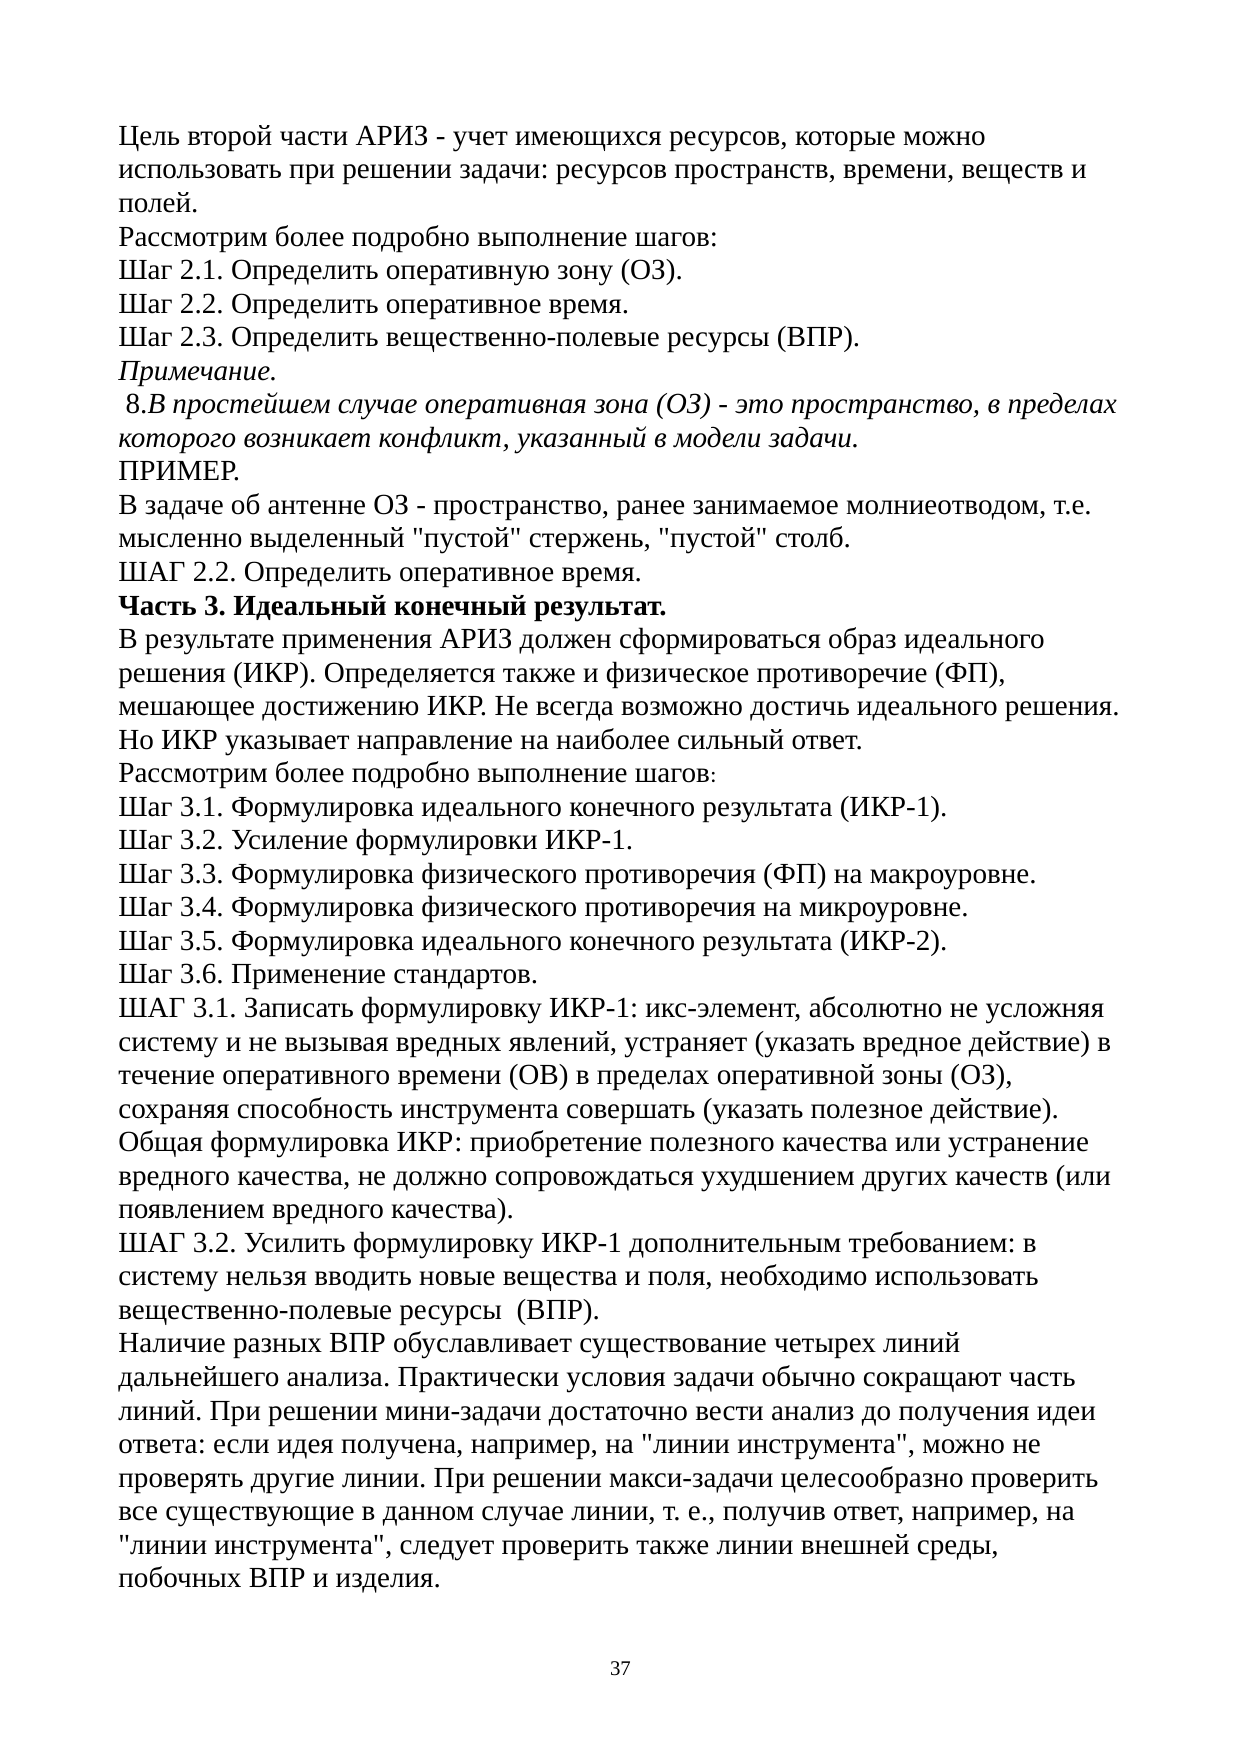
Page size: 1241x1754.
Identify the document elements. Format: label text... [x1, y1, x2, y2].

text 8.В простейшем случае оперативная зона (ОЗ) - это пространство, в пределах которого возникает конфликт, указанный в модели задачи. [118, 386, 1122, 453]
text Шаг 3.6. Применение стандартов. [118, 957, 1122, 990]
text Наличие разных ВПР обуславливает существование четырех линий дальнейшего анализа. Практически условия задачи обычно сокращают часть линий. При решении мини-задачи достаточно вести анализ до получения идеи ответа: если идея получена, например, на "линии инструмента", можно не проверять другие линии. При решении макси-задачи целесообразно проверить все существующие в данном случае линии, т. е., получив ответ, например, на "линии инструмента", следует проверить также линии внешней среды, побочных ВПР и изделия. [118, 1326, 1122, 1594]
text ШАГ 2.2. Определить оперативное время. [118, 554, 1122, 588]
text ШАГ 3.1. Записать формулировку ИКР-1: икс-элемент, абсолютно не усложняя систему и не вызывая вредных явлений, устраняет (указать вредное действие) в течение оперативного времени (ОВ) в пределах оперативной зоны (ОЗ), сохраняя способность инструмента совершать (указать полезное действие). [118, 990, 1122, 1124]
text В задаче об антенне ОЗ - пространство, ранее занимаемое молниеотводом, т.е. мысленно выделенный "пустой" стержень, "пустой" столб. [118, 487, 1122, 554]
text В результате применения АРИЗ должен сформироваться образ идеального решения (ИКР). Определяется также и физическое противоречие (ФП), мешающее достижению ИКР. Не всегда возможно достичь идеального решения. Но ИКР указывает направление на наиболее сильный ответ. [118, 621, 1122, 755]
text Шаг 3.2. Усиление формулировки ИКР-1. [118, 822, 1122, 856]
text Рассмотрим более подробно выполнение шагов: [118, 755, 1122, 789]
text Шаг 2.1. Определить оперативную зону (ОЗ). [118, 252, 1122, 286]
text Шаг 3.3. Формулировка физического противоречия (ФП) на макроуровне. [118, 856, 1122, 889]
text Шаг 3.4. Формулировка физического противоречия на микроуровне. [118, 889, 1122, 923]
text Шаг 2.3. Определить вещественно-полевые ресурсы (ВПР). [118, 319, 1122, 353]
text Рассмотрим более подробно выполнение шагов: [118, 219, 1122, 252]
text Цель второй части АРИЗ - учет имеющихся ресурсов, которые можно использовать при решении задачи: ресурсов пространств, времени, веществ и полей. [118, 118, 1122, 219]
text Шаг 3.5. Формулировка идеального конечного результата (ИКР-2). [118, 923, 1122, 957]
text Шаг 3.1. Формулировка идеального конечного результата (ИКР-1). [118, 789, 1122, 822]
text Часть 3. Идеальный конечный результат. [118, 588, 1122, 621]
text ПРИМЕР. [118, 453, 1122, 487]
text вещественно-полевые ресурсы (ВПР). [118, 1292, 1122, 1326]
text ШАГ 3.2. Усилить формулировку ИКР-1 дополнительным требованием: в систему нельзя вводить новые вещества и поля, необходимо использовать [118, 1225, 1122, 1292]
text Шаг 2.2. Определить оперативное время. [118, 286, 1122, 319]
text Примечание. [118, 353, 1122, 386]
text Общая формулировка ИКР: приобретение полезного качества или устранение вредного качества, не должно сопровождаться ухудшением других качеств (или появлением вредного качества). [118, 1124, 1122, 1225]
